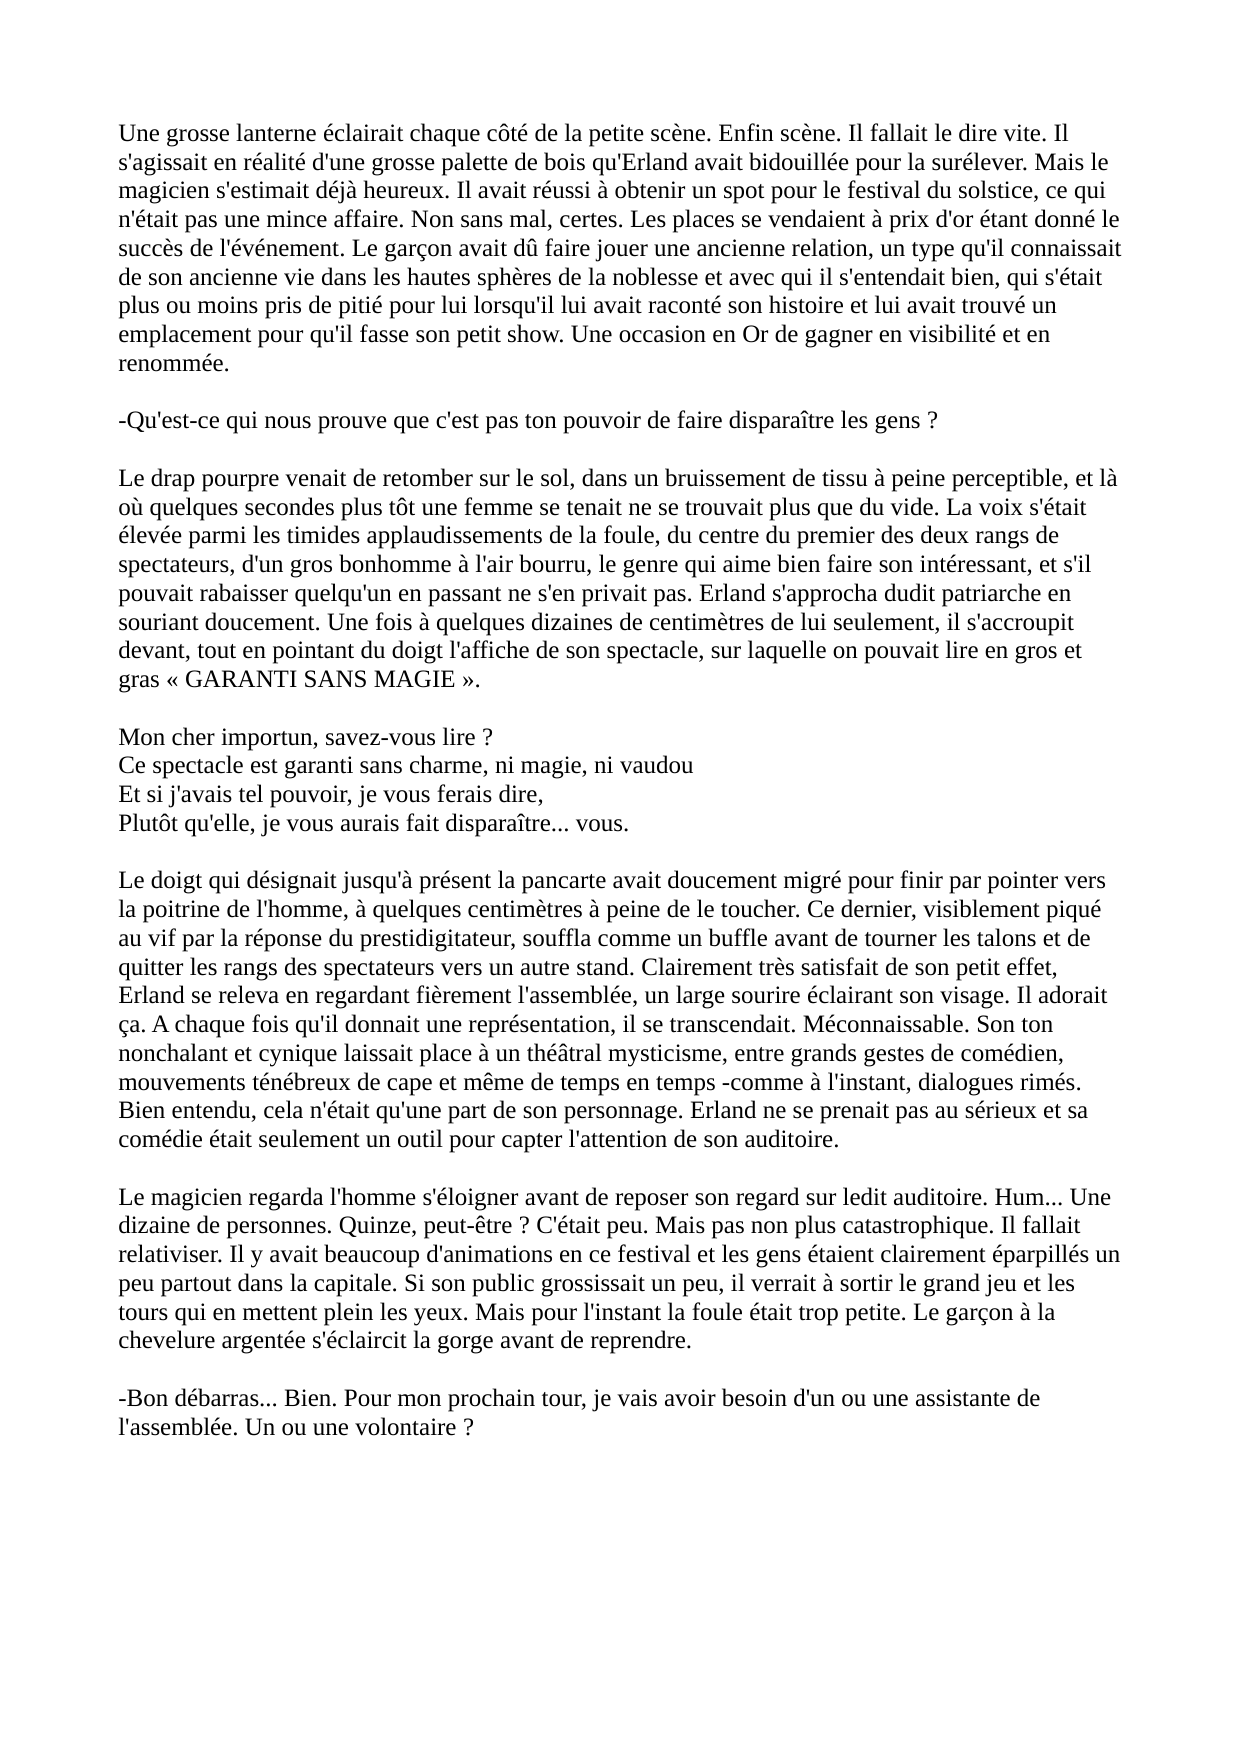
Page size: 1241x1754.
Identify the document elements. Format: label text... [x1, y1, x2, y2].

text Le doigt qui désignait jusqu'à présent la pancarte avait doucement migré pour finir par pointer vers la poitrine de l'homme, à quelques centimètres à peine de le toucher. Ce dernier, visiblement piqué au vif par la réponse du prestidigitateur, souffla comme un buffle avant de tourner les talons et de quitter les rangs des spectateurs vers un autre stand. Clairement très satisfait de son petit effet, Erland se releva en regardant fièrement l'assemblée, un large sourire éclairant son visage. Il adorait ça. A chaque fois qu'il donnait une représentation, il se transcendait. Méconnaissable. Son ton nonchalant et cynique laissait place à un théâtral mysticisme, entre grands gestes de comédien, mouvements ténébreux de cape et même de temps en temps -comme à l'instant, dialogues rimés. Bien entendu, cela n'était qu'une part de son personnage. Erland ne se prenait pas au sérieux et sa comédie était seulement un outil pour capter l'attention de son auditoire. [118, 866, 1122, 1153]
text Plutôt qu'elle, je vous aurais fait disparaître... vous. [118, 808, 1122, 837]
text Mon cher importun, savez-vous lire ? [118, 722, 1122, 751]
text Une grosse lanterne éclairait chaque côté de la petite scène. Enfin scène. Il fallait le dire vite. Il s'agissait en réalité d'une grosse palette de bois qu'Erland avait bidouillée pour la surélever. Mais le magicien s'estimait déjà heureux. Il avait réussi à obtenir un spot pour le festival du solstice, ce qui n'était pas une mince affaire. Non sans mal, certes. Les places se vendaient à prix d'or étant donné le succès de l'événement. Le garçon avait dû faire jouer une ancienne relation, un type qu'il connaissait de son ancienne vie dans les hautes sphères de la noblesse et avec qui il s'entendait bien, qui s'était plus ou moins pris de pitié pour lui lorsqu'il lui avait raconté son histoire et lui avait trouvé un emplacement pour qu'il fasse son petit show. Une occasion en Or de gagner en visibilité et en renommée. [118, 118, 1122, 377]
text Et si j'avais tel pouvoir, je vous ferais dire, [118, 779, 1122, 808]
text Le drap pourpre venait de retomber sur le sol, dans un bruissement de tissu à peine perceptible, et là où quelques secondes plus tôt une femme se tenait ne se trouvait plus que du vide. La voix s'était élevée parmi les timides applaudissements de la foule, du centre du premier des deux rangs de spectateurs, d'un gros bonhomme à l'air bourru, le genre qui aime bien faire son intéressant, et s'il pouvait rabaisser quelqu'un en passant ne s'en privait pas. Erland s'approcha dudit patriarche en souriant doucement. Une fois à quelques dizaines de centimètres de lui seulement, il s'accroupit devant, tout en pointant du doigt l'affiche de son spectacle, sur laquelle on pouvait lire en gros et gras « GARANTI SANS MAGIE ». [118, 463, 1122, 693]
text -Qu'est-ce qui nous prouve que c'est pas ton pouvoir de faire disparaître les gens ? [118, 406, 1122, 434]
text Le magicien regarda l'homme s'éloigner avant de reposer son regard sur ledit auditoire. Hum... Une dizaine de personnes. Quinze, peut-être ? C'était peu. Mais pas non plus catastrophique. Il fallait relativiser. Il y avait beaucoup d'animations en ce festival et les gens étaient clairement éparpillés un peu partout dans la capitale. Si son public grossissait un peu, il verrait à sortir le grand jeu et les tours qui en mettent plein les yeux. Mais pour l'instant la foule était trop petite. Le garçon à la chevelure argentée s'éclaircit la gorge avant de reprendre. [118, 1182, 1122, 1354]
text Ce spectacle est garanti sans charme, ni magie, ni vaudou [118, 751, 1122, 779]
text -Bon débarras... Bien. Pour mon prochain tour, je vais avoir besoin d'un ou une assistante de l'assemblée. Un ou une volontaire ? [118, 1383, 1122, 1441]
